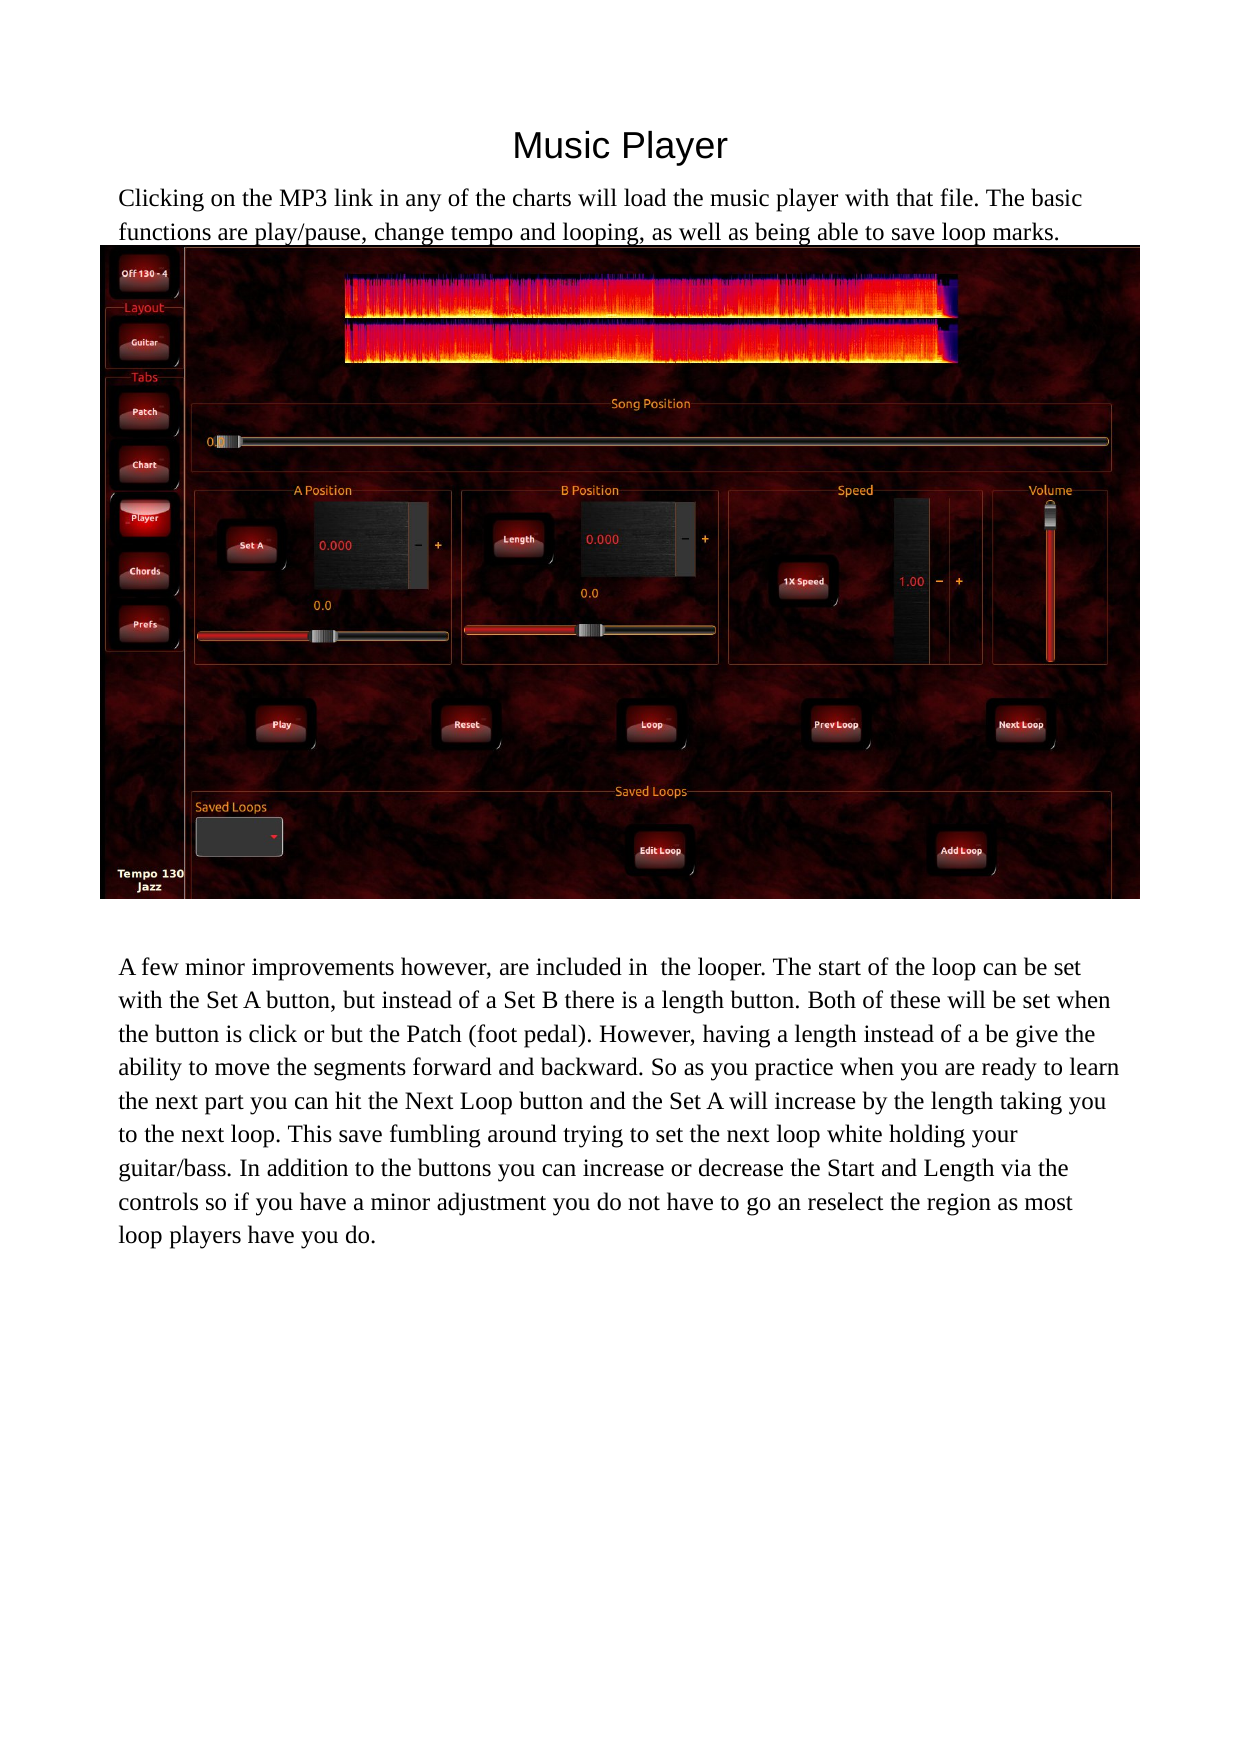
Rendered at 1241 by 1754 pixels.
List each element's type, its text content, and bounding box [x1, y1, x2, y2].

subtitle Music Player [118, 124, 1122, 166]
text A few minor improvements however, are included in the looper. The start of the loop can be set with the Set A button, but instead of a Set B there is a length button. Both of these will be set when the button is click or but the Patch (foot pedal). However, having a length instead of a be give the ability to move the segments forward and backward. So as you practice when you are ready to learn the next part you can hit the Next Loop button and the Set A will increase by the length taking you to the next loop. This save fumbling around trying to set the next loop white holding your guitar/bass. In addition to the buttons you can increase or decrease the Start and Length via the controls so if you have a minor adjustment you do not have to go an reselect the region as most loop players have you do. [118, 953, 1122, 1249]
picture [100, 245, 1140, 899]
text Clicking on the MP3 link in any of the charts will load the music player with that file. The basic functions are play/pause, change tempo and looping, as well as being able to save loop marks. [118, 184, 1122, 245]
